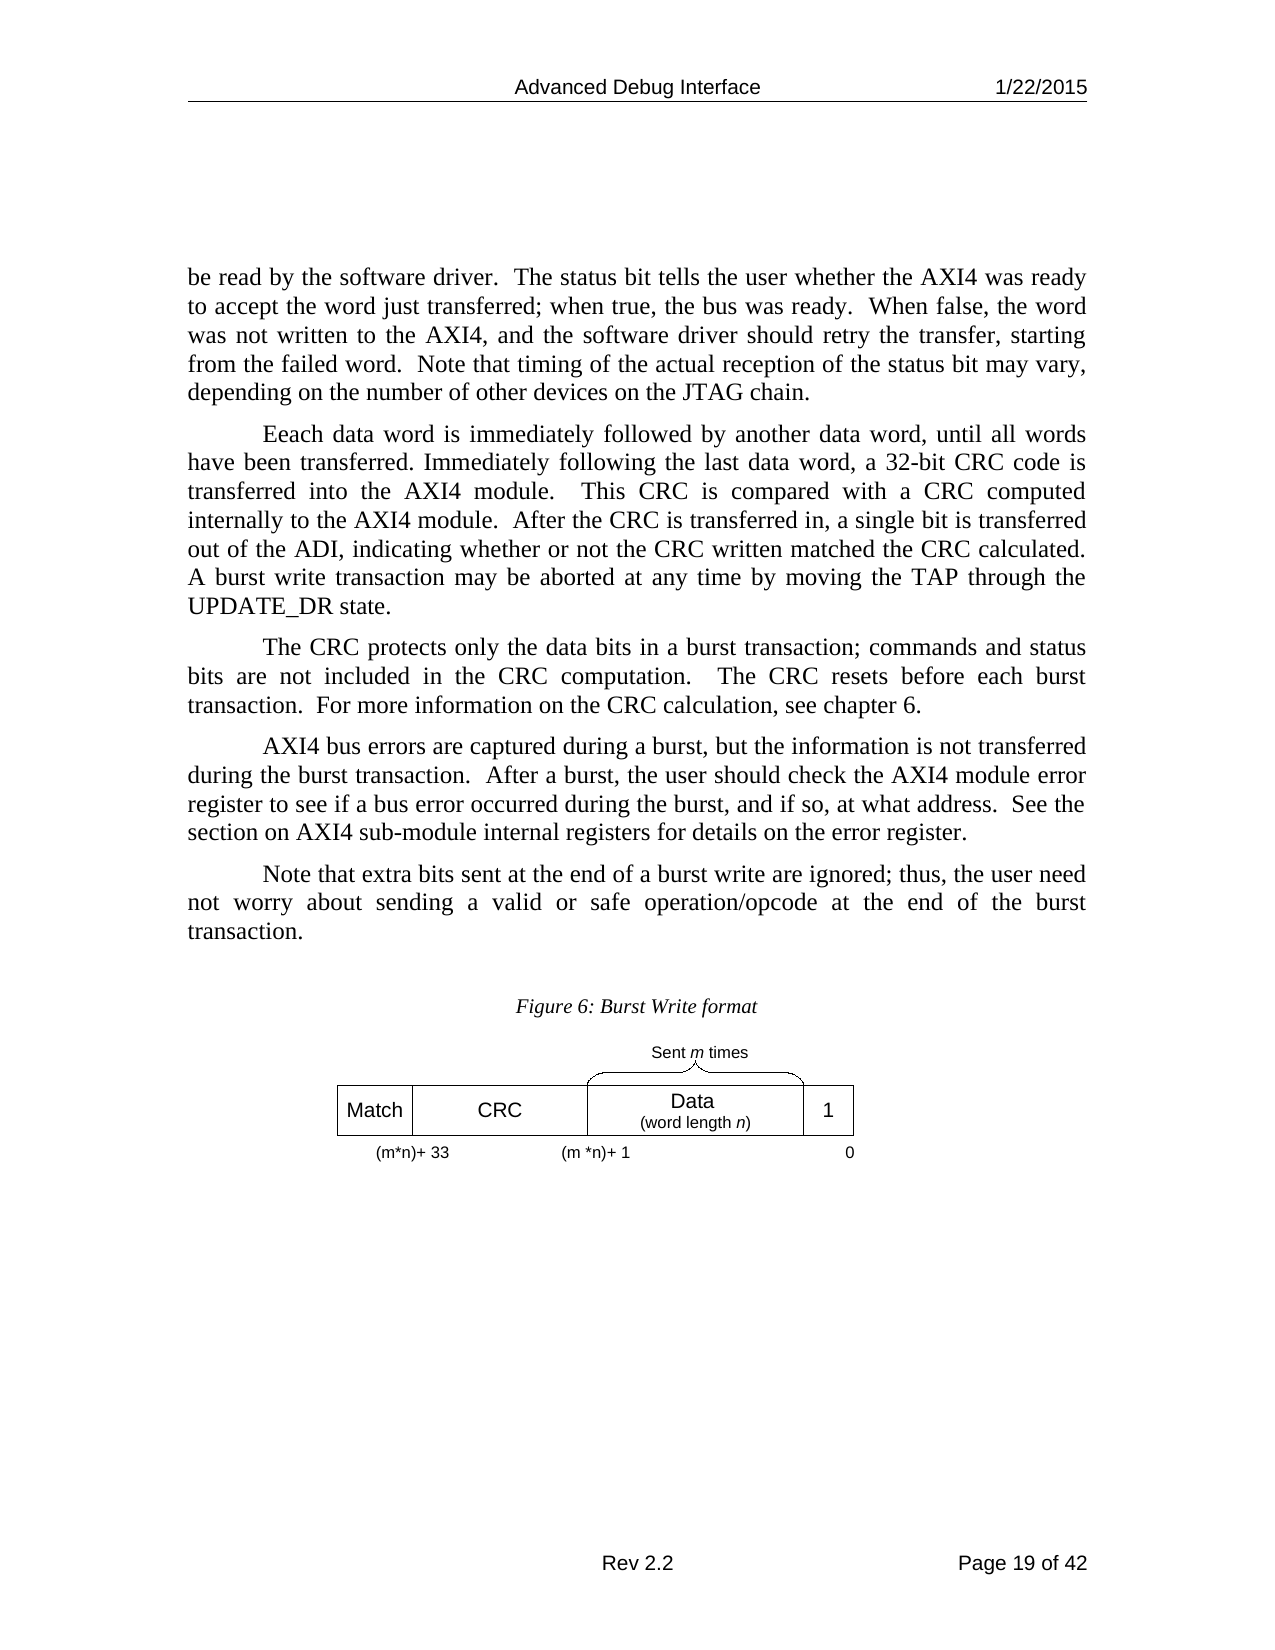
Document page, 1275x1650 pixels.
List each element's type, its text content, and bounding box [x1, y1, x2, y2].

text Figure 6: Burst Write format [331, 994, 944, 1018]
text Note that extra bits sent at the end of a burst write are ignored; thus, the user need not worry about sending a valid or safe operation/opcode at the end of the burst transaction. [187, 859, 1087, 945]
text Eeach data word is immediately followed by another data word, until all words have been transferred. Immediately following the last data word, a 32-bit CRC code is transferred into the AXI4 module. This CRC is compared with a CRC computed internally to the AXI4 module. After the CRC is transferred in, a single bit is transferred out of the ADI, indicating whether or not the CRC written matched the CRC calculated. A burst write transaction may be aborted at any time by moving the TAP through the UPDATE_DR state. [187, 419, 1087, 620]
text The CRC protects only the data bits in a burst transaction; commands and status bits are not included in the CRC computation. The CRC resets before each burst transaction. For more information on the CRC calculation, see chapter 6. [187, 632, 1087, 719]
text be read by the software driver. The status bit tells the user whether the AXI4 was ready to accept the word just transferred; when true, the bus was ready. When false, the word was not written to the AXI4, and the software driver should retry the transfer, starting from the failed word. Note that timing of the actual reception of the status bit may vary, depending on the number of other devices on the JTAG chain. [187, 262, 1087, 406]
text AXI4 bus errors are captured during a burst, but the information is not transferred during the burst transaction. After a burst, the user should check the AXI4 module error register to see if a bus error occurred during the burst, and if so, at what address. See the section on AXI4 sub-module internal registers for details on the error register. [187, 731, 1087, 846]
